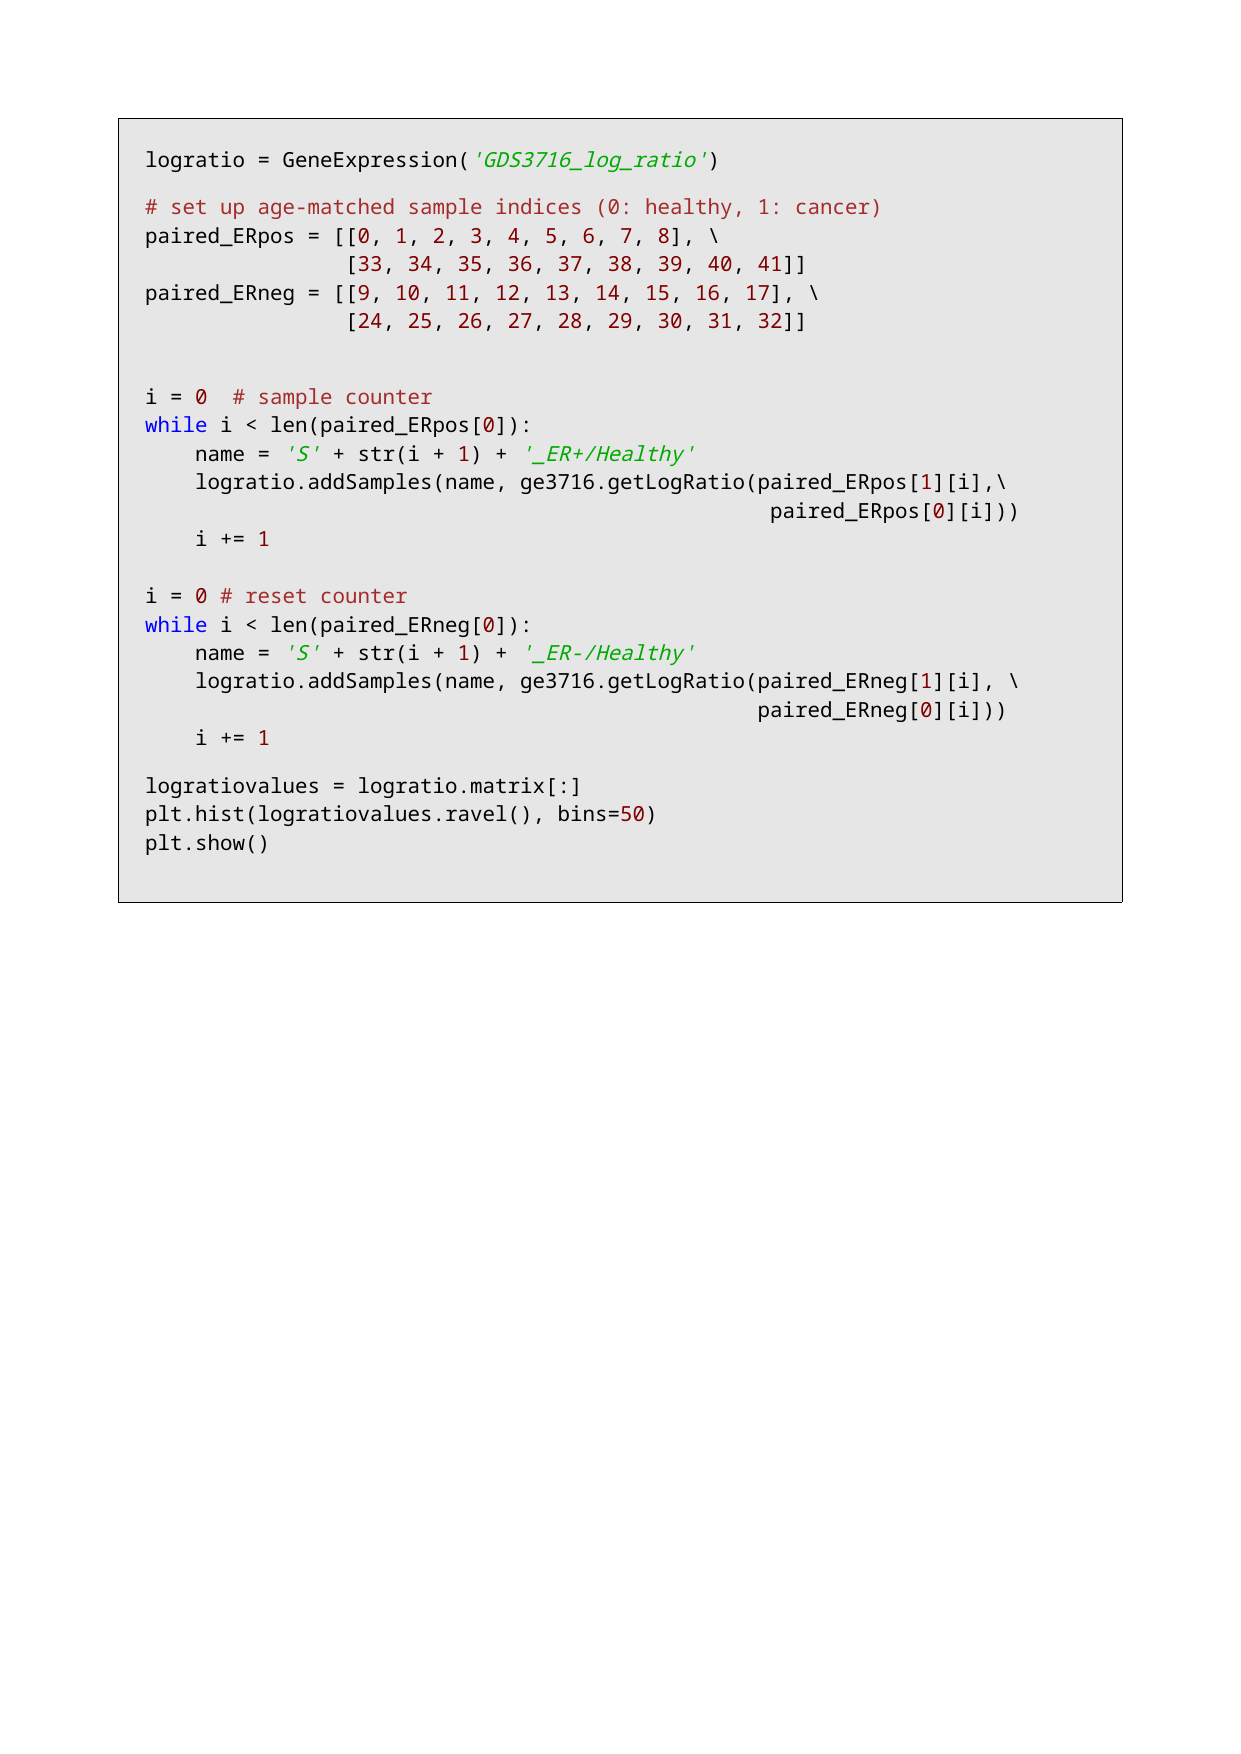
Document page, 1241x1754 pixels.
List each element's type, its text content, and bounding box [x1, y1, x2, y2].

text while i < len(paired_ERneg[0]): [119, 583, 1122, 611]
text logratio = GeneExpression('GDS3716_log_ratio') [119, 119, 1122, 147]
text [33, 34, 35, 36, 37, 38, 39, 40, 41]] [119, 223, 1122, 251]
text plt.hist(logratiovalues.ravel(), bins=50) [119, 773, 1122, 801]
text logratio.addSamples(name, ge3716.getLogRatio(paired_ERneg[1][i], \ [119, 640, 1122, 668]
text i += 1 [119, 697, 1122, 725]
text logratio.addSamples(name, ge3716.getLogRatio(paired_ERpos[1][i],\ [119, 441, 1122, 469]
text i = 0 # sample counter [119, 356, 1122, 384]
text [24, 25, 26, 27, 28, 29, 30, 31, 32]] [119, 279, 1122, 308]
text plt.show() [119, 801, 1122, 830]
text paired_ERpos = [[0, 1, 2, 3, 4, 5, 6, 7, 8], \ [119, 194, 1122, 223]
text paired_ERpos[0][i])) [119, 469, 1122, 498]
text logratiovalues = logratio.matrix[:] [119, 744, 1122, 773]
text i += 1 [119, 498, 1122, 526]
text paired_ERneg[0][i])) [119, 668, 1122, 697]
text name = 'S' + str(i + 1) + '_ER-/Healthy' [119, 611, 1122, 640]
text name = 'S' + str(i + 1) + '_ER+/Healthy' [119, 412, 1122, 441]
text paired_ERneg = [[9, 10, 11, 12, 13, 14, 15, 16, 17], \ [119, 251, 1122, 279]
text while i < len(paired_ERpos[0]): [119, 384, 1122, 412]
text i = 0 # reset counter [119, 554, 1122, 583]
text # set up age-matched sample indices (0: healthy, 1: cancer) [119, 166, 1122, 194]
